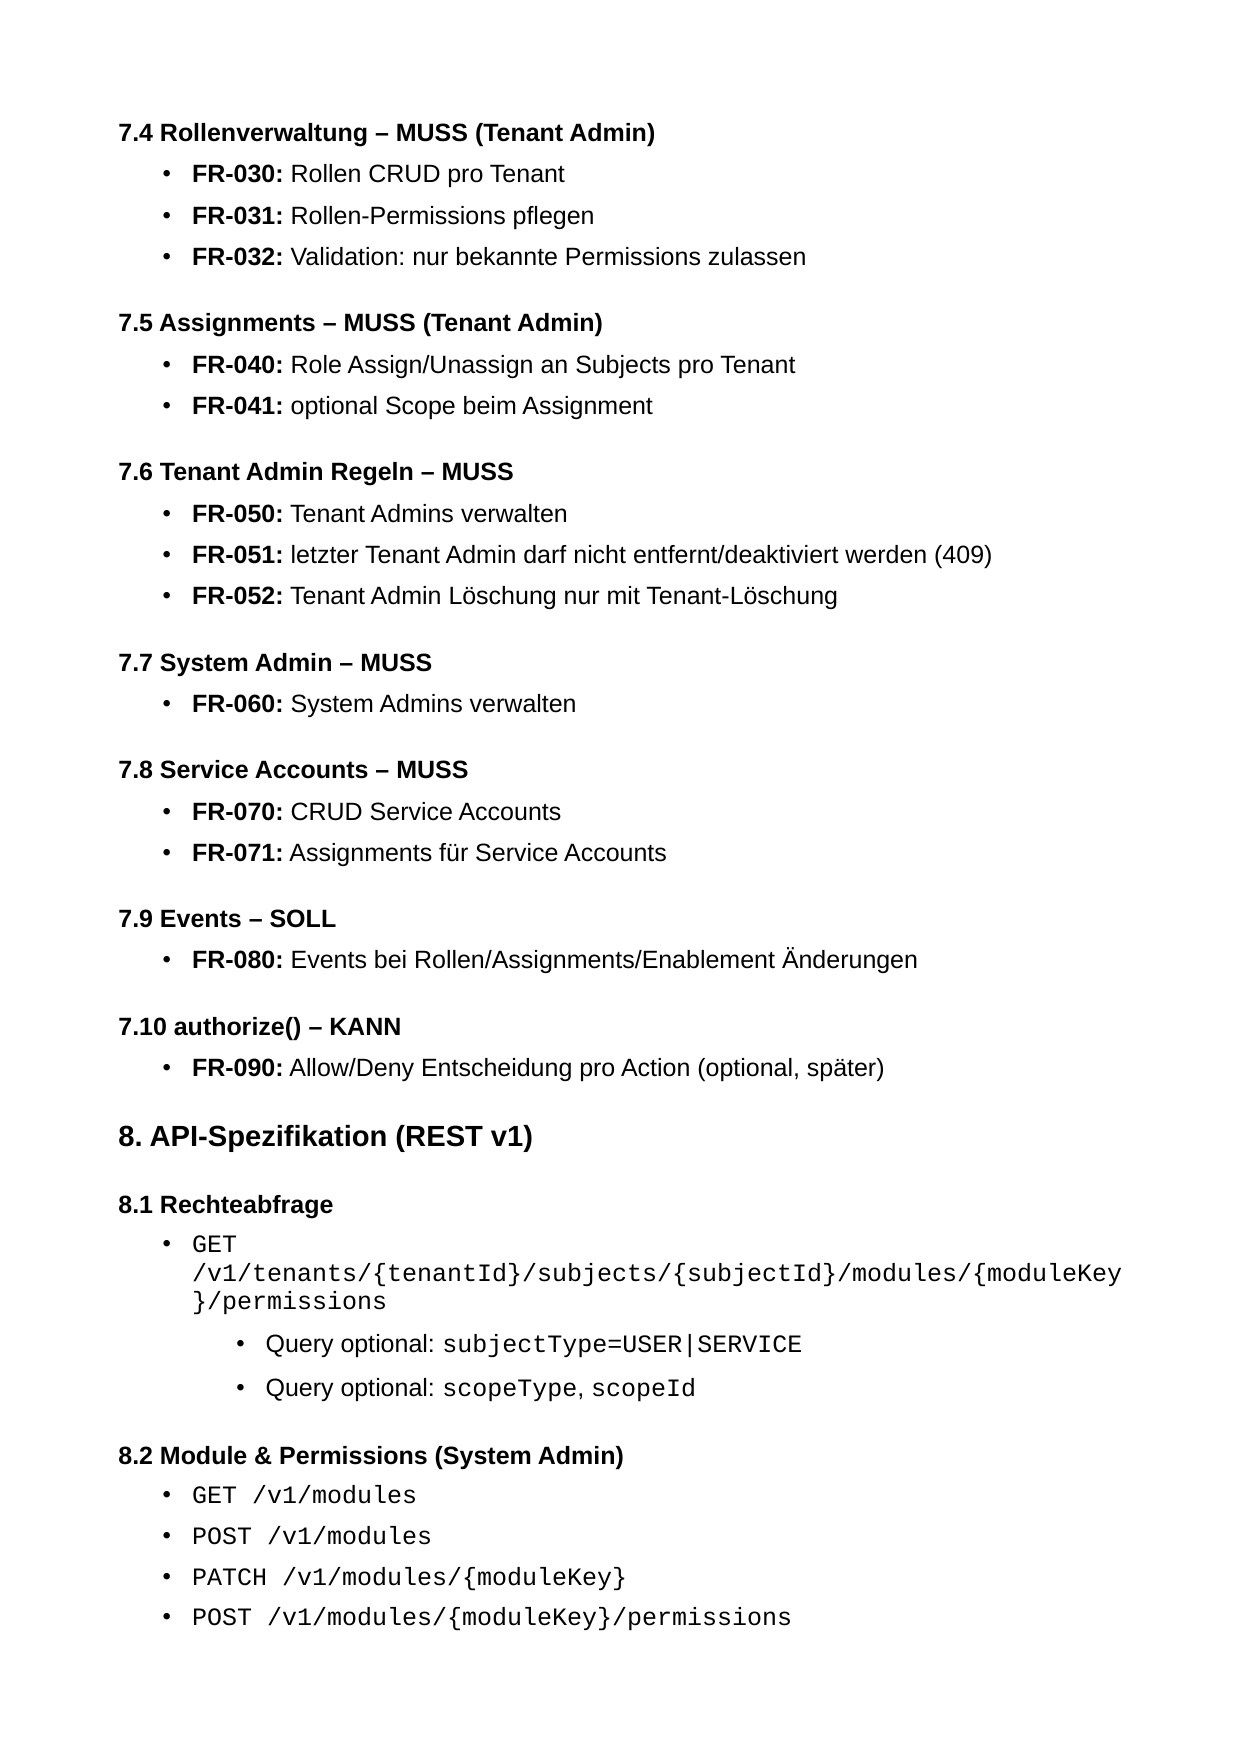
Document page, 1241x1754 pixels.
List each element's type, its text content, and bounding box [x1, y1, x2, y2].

list FR-041: optional Scope beim Assignment [162, 391, 1122, 420]
list FR-032: Validation: nur bekannte Permissions zulassen [162, 242, 1122, 271]
list FR-070: CRUD Service Accounts [162, 797, 1122, 825]
list FR-071: Assignments für Service Accounts [162, 838, 1122, 867]
list FR-080: Events bei Rollen/Assignments/Enablement Änderungen [162, 946, 1122, 974]
subtitle 7.4 Rollenverwaltung – MUSS (Tenant Admin) [118, 118, 1122, 147]
list FR-090: Allow/Deny Entscheidung pro Action (optional, später) [162, 1053, 1122, 1082]
subtitle 8.1 Rechteabfrage [118, 1191, 1122, 1219]
list FR-040: Role Assign/Unassign an Subjects pro Tenant [162, 350, 1122, 378]
subtitle 7.5 Assignments – MUSS (Tenant Admin) [118, 308, 1122, 337]
subtitle 7.9 Events – SOLL [118, 904, 1122, 933]
list POST /v1/modules/{moduleKey}/permissions [162, 1605, 1122, 1633]
subtitle 8. API-Spezifikation (REST v1) [118, 1119, 1122, 1153]
subtitle 7.8 Service Accounts – MUSS [118, 755, 1122, 784]
list FR-031: Rollen-Permissions pflegen [162, 201, 1122, 229]
list FR-030: Rollen CRUD pro Tenant [162, 159, 1122, 188]
list FR-052: Tenant Admin Löschung nur mit Tenant-Löschung [162, 581, 1122, 610]
list FR-051: letzter Tenant Admin darf nicht entfernt/deaktiviert werden (409) [162, 540, 1122, 569]
list FR-050: Tenant Admins verwalten [162, 499, 1122, 527]
subtitle 7.10 authorize() – KANN [118, 1012, 1122, 1041]
list Query optional: subjectType=USER|SERVICE [236, 1329, 1122, 1360]
subtitle 7.7 System Admin – MUSS [118, 648, 1122, 676]
list Query optional: scopeType, scopeId [236, 1373, 1122, 1404]
list PATCH /v1/modules/{moduleKey} [162, 1564, 1122, 1592]
list POST /v1/modules [162, 1523, 1122, 1552]
list FR-060: System Admins verwalten [162, 689, 1122, 718]
list GET /v1/tenants/{tenantId}/subjects/{subjectId}/modules/{moduleKey}/permissions [162, 1232, 1122, 1317]
subtitle 8.2 Module & Permissions (System Admin) [118, 1441, 1122, 1470]
subtitle 7.6 Tenant Admin Regeln – MUSS [118, 457, 1122, 486]
list GET /v1/modules [162, 1482, 1122, 1511]
